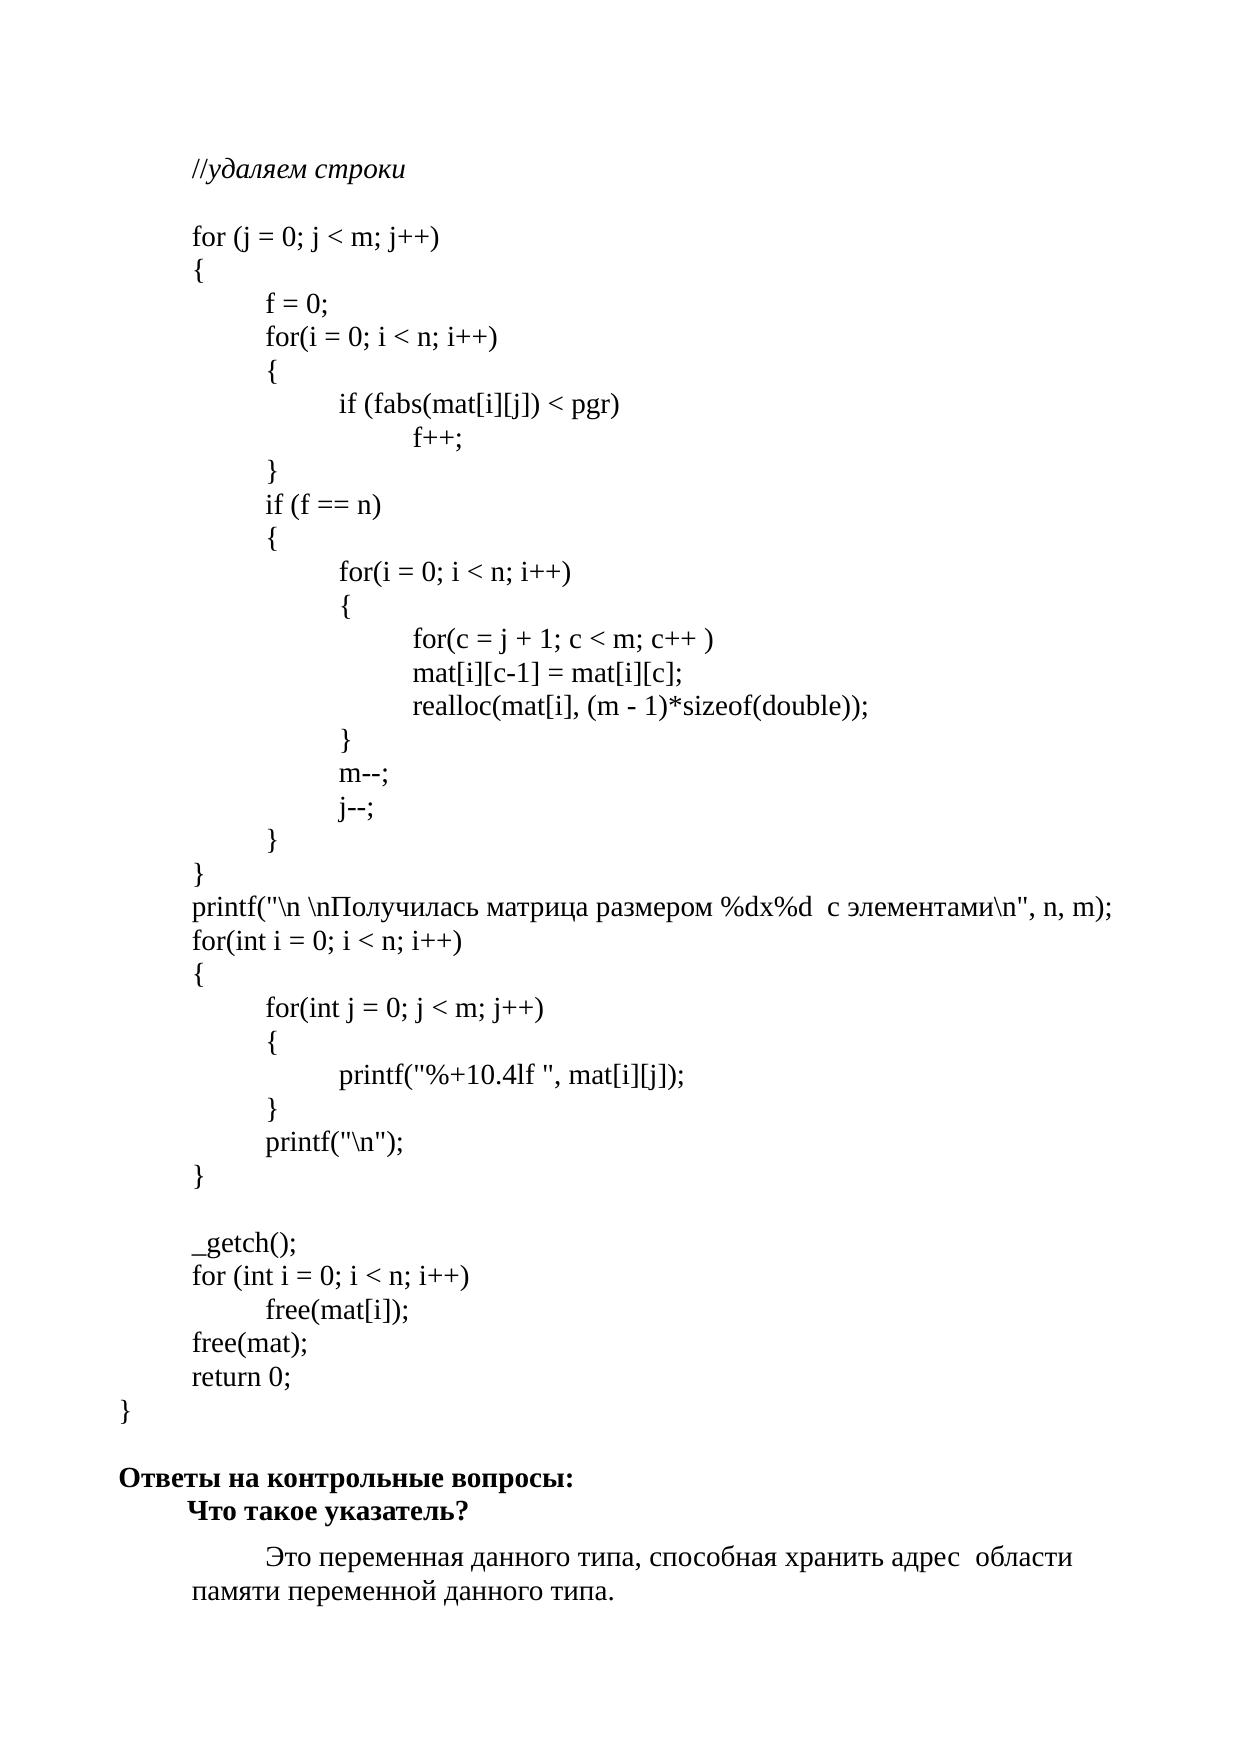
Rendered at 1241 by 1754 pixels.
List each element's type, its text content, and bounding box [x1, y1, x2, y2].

text mat[i][c-1] = mat[i][c]; [118, 655, 1122, 688]
text if (fabs(mat[i][j]) < pgr) [118, 386, 1122, 420]
text if (f == n) [118, 487, 1122, 521]
text } [118, 722, 1122, 755]
text j--; [118, 789, 1122, 822]
text for (int i = 0; i < n; i++) [118, 1258, 1122, 1292]
text printf("\n"); [118, 1124, 1122, 1158]
text free(mat[i]); [118, 1292, 1122, 1326]
text printf("%+10.4lf ", mat[i][j]); [118, 1057, 1122, 1091]
text Что такое указатель? [118, 1493, 1122, 1527]
text f++; [118, 420, 1122, 453]
text m--; [118, 755, 1122, 789]
text { [118, 1024, 1122, 1057]
text } [118, 822, 1122, 856]
text printf("\n \nПолучилась матрица размером %dх%d с элементами\n", n, m); [118, 889, 1122, 923]
text realloc(mat[i], (m - 1)*sizeof(double)); [118, 688, 1122, 722]
text f = 0; [118, 286, 1122, 319]
text { [118, 252, 1122, 286]
text for(int i = 0; i < n; i++) [118, 923, 1122, 957]
text for(int j = 0; j < m; j++) [118, 990, 1122, 1024]
text { [118, 957, 1122, 990]
text } [118, 1091, 1122, 1124]
text { [118, 588, 1122, 621]
text return 0; [118, 1359, 1122, 1393]
text } [118, 453, 1122, 487]
text for(i = 0; i < n; i++) [118, 319, 1122, 353]
text for(i = 0; i < n; i++) [118, 554, 1122, 588]
text _getch(); [118, 1225, 1122, 1258]
text { [118, 353, 1122, 386]
text } [118, 856, 1122, 889]
text { [118, 521, 1122, 554]
text Это переменная данного типа, способная хранить адрес области памяти переменной данного типа. [118, 1539, 1122, 1606]
text } [118, 1393, 1122, 1426]
text for(c = j + 1; c < m; c++ ) [118, 621, 1122, 655]
text Ответы на контрольные вопросы: [118, 1460, 1122, 1493]
text free(mat); [118, 1326, 1122, 1359]
text } [118, 1158, 1122, 1191]
text //удаляем строки [118, 152, 1122, 185]
text for (j = 0; j < m; j++) [118, 219, 1122, 252]
